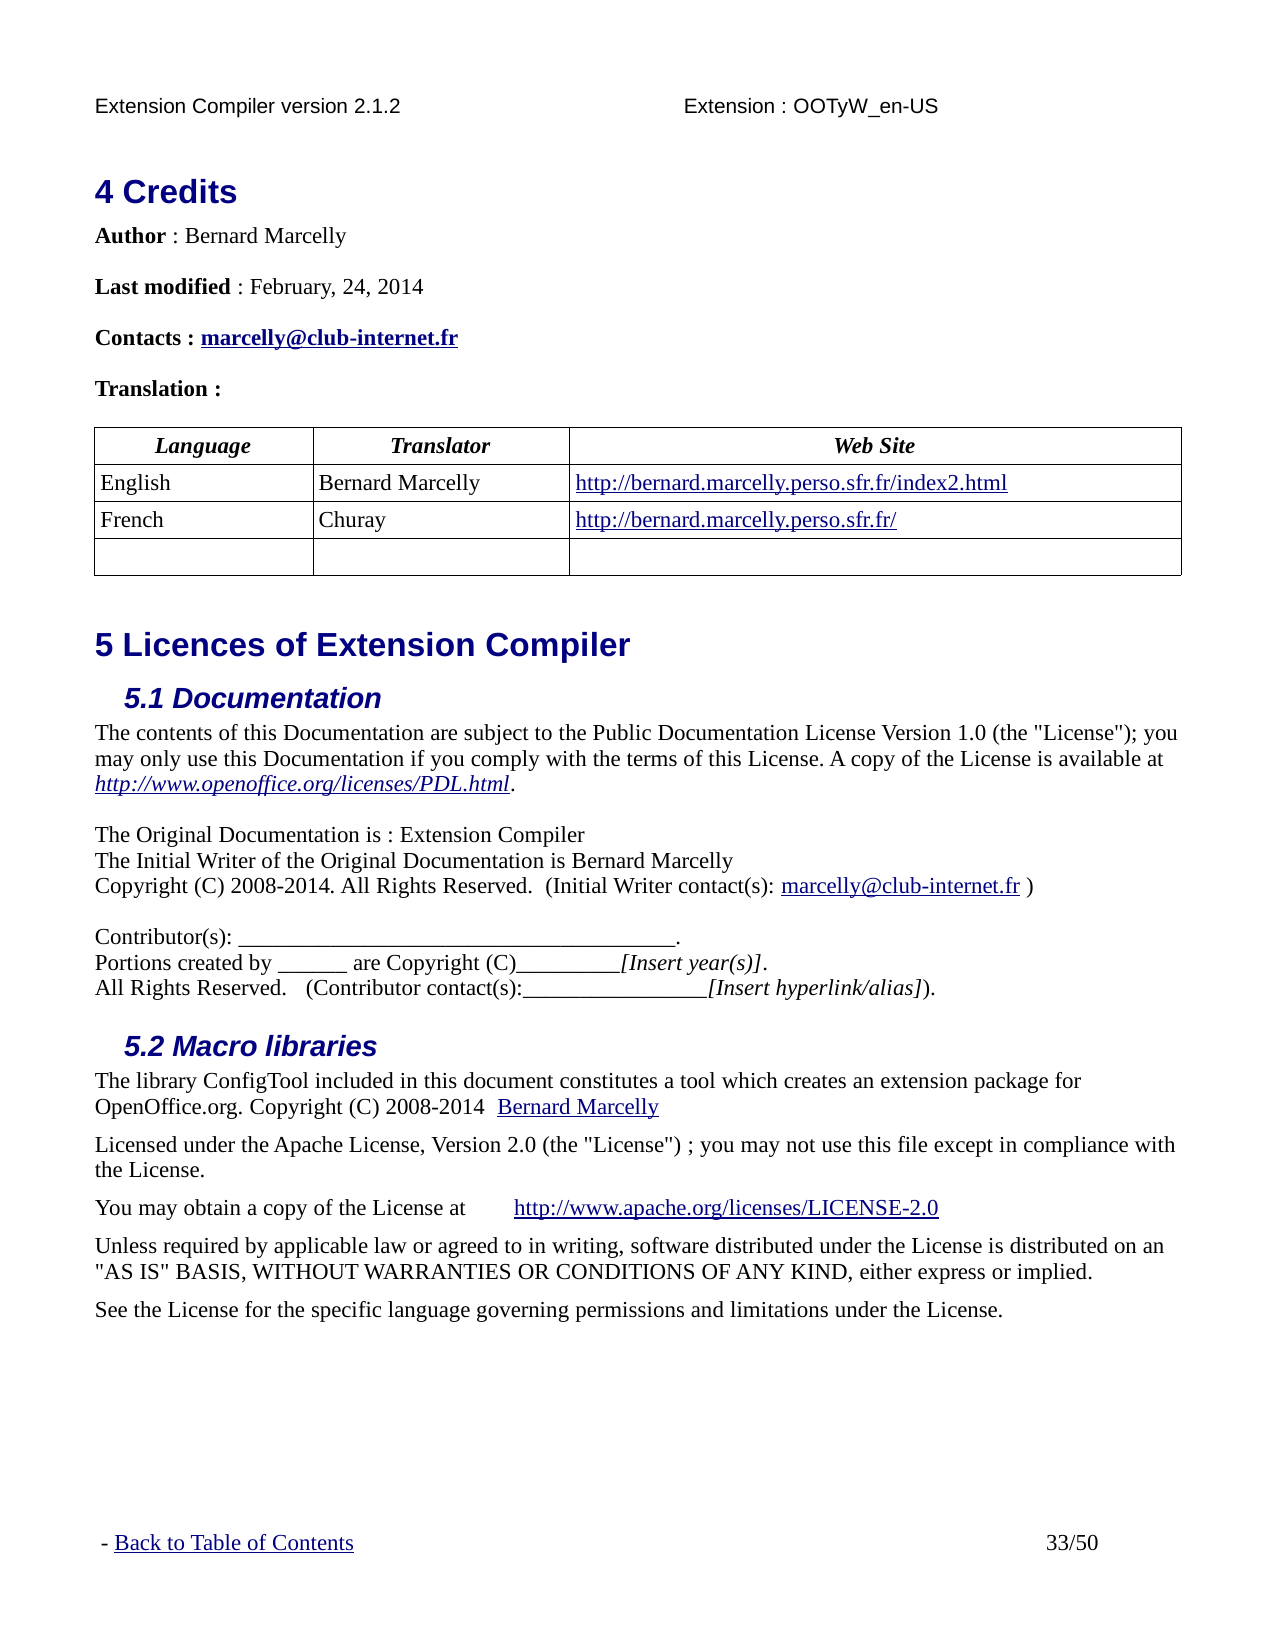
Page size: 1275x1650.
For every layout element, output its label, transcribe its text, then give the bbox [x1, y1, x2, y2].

table_header Translator [314, 428, 569, 464]
table_header Web Site [570, 428, 1181, 464]
text Licensed under the Apache License, Version 2.0 (the "License") ; you may not use this file except in compliance with the License. [94, 1132, 1181, 1183]
text The Original Documentation is : Extension Compiler [94, 822, 1181, 848]
table_cell Churay [314, 502, 569, 538]
table_cell http://bernard.marcelly.perso.sfr.fr/index2.html [570, 465, 1181, 501]
text Author : Bernard Marcelly [94, 222, 1181, 248]
table_cell [95, 539, 313, 575]
table_cell French [95, 502, 313, 538]
text Contributor(s): ______________________________________. [94, 924, 1181, 950]
table_cell English [95, 465, 313, 501]
text Translation : [94, 376, 1181, 401]
subtitle Licences of Extension Compiler [94, 626, 1181, 663]
text Portions created by ______ are Copyright (C)_________[Insert year(s)]. [94, 950, 1181, 975]
text You may obtain a copy of the License at http://www.apache.org/licenses/LICENSE-2.0 [94, 1195, 1181, 1221]
text Copyright (C) 2008-2014. All Rights Reserved. (Initial Writer contact(s): marcelly@club-internet.fr ) [94, 873, 1181, 899]
text The Initial Writer of the Original Documentation is Bernard Marcelly [94, 848, 1181, 873]
table_cell [314, 539, 569, 575]
text All Rights Reserved. (Contributor contact(s):________________[Insert hyperlink/alias]). [94, 975, 1181, 1001]
text Last modified : February, 24, 2014 [94, 273, 1181, 299]
table_cell http://bernard.marcelly.perso.sfr.fr/ [570, 502, 1181, 538]
text Unless required by applicable law or agreed to in writing, software distributed under the License is distributed on an "AS IS" BASIS, WITHOUT WARRANTIES OR CONDITIONS OF ANY KIND, either express or implied. [94, 1233, 1181, 1284]
text See the License for the specific language governing permissions and limitations under the License. [94, 1297, 1181, 1322]
table_cell [570, 539, 1181, 575]
subtitle Macro libraries [124, 1030, 1181, 1062]
subtitle Credits [94, 172, 1181, 210]
text The contents of this Documentation are subject to the Public Documentation License Version 1.0 (the "License"); you may only use this Documentation if you comply with the terms of this License. A copy of the License is available at http://www.openoffice.org/licenses/PDL.html. [94, 720, 1181, 797]
table_header Language [95, 428, 313, 464]
subtitle Documentation [124, 682, 1181, 714]
text The library ConfigTool included in this document constitutes a tool which creates an extension package for OpenOffice.org. Copyright (C) 2008-2014 Bernard Marcelly [94, 1068, 1181, 1119]
text Contacts : marcelly@club-internet.fr [94, 324, 1181, 350]
table_cell Bernard Marcelly [314, 465, 569, 501]
